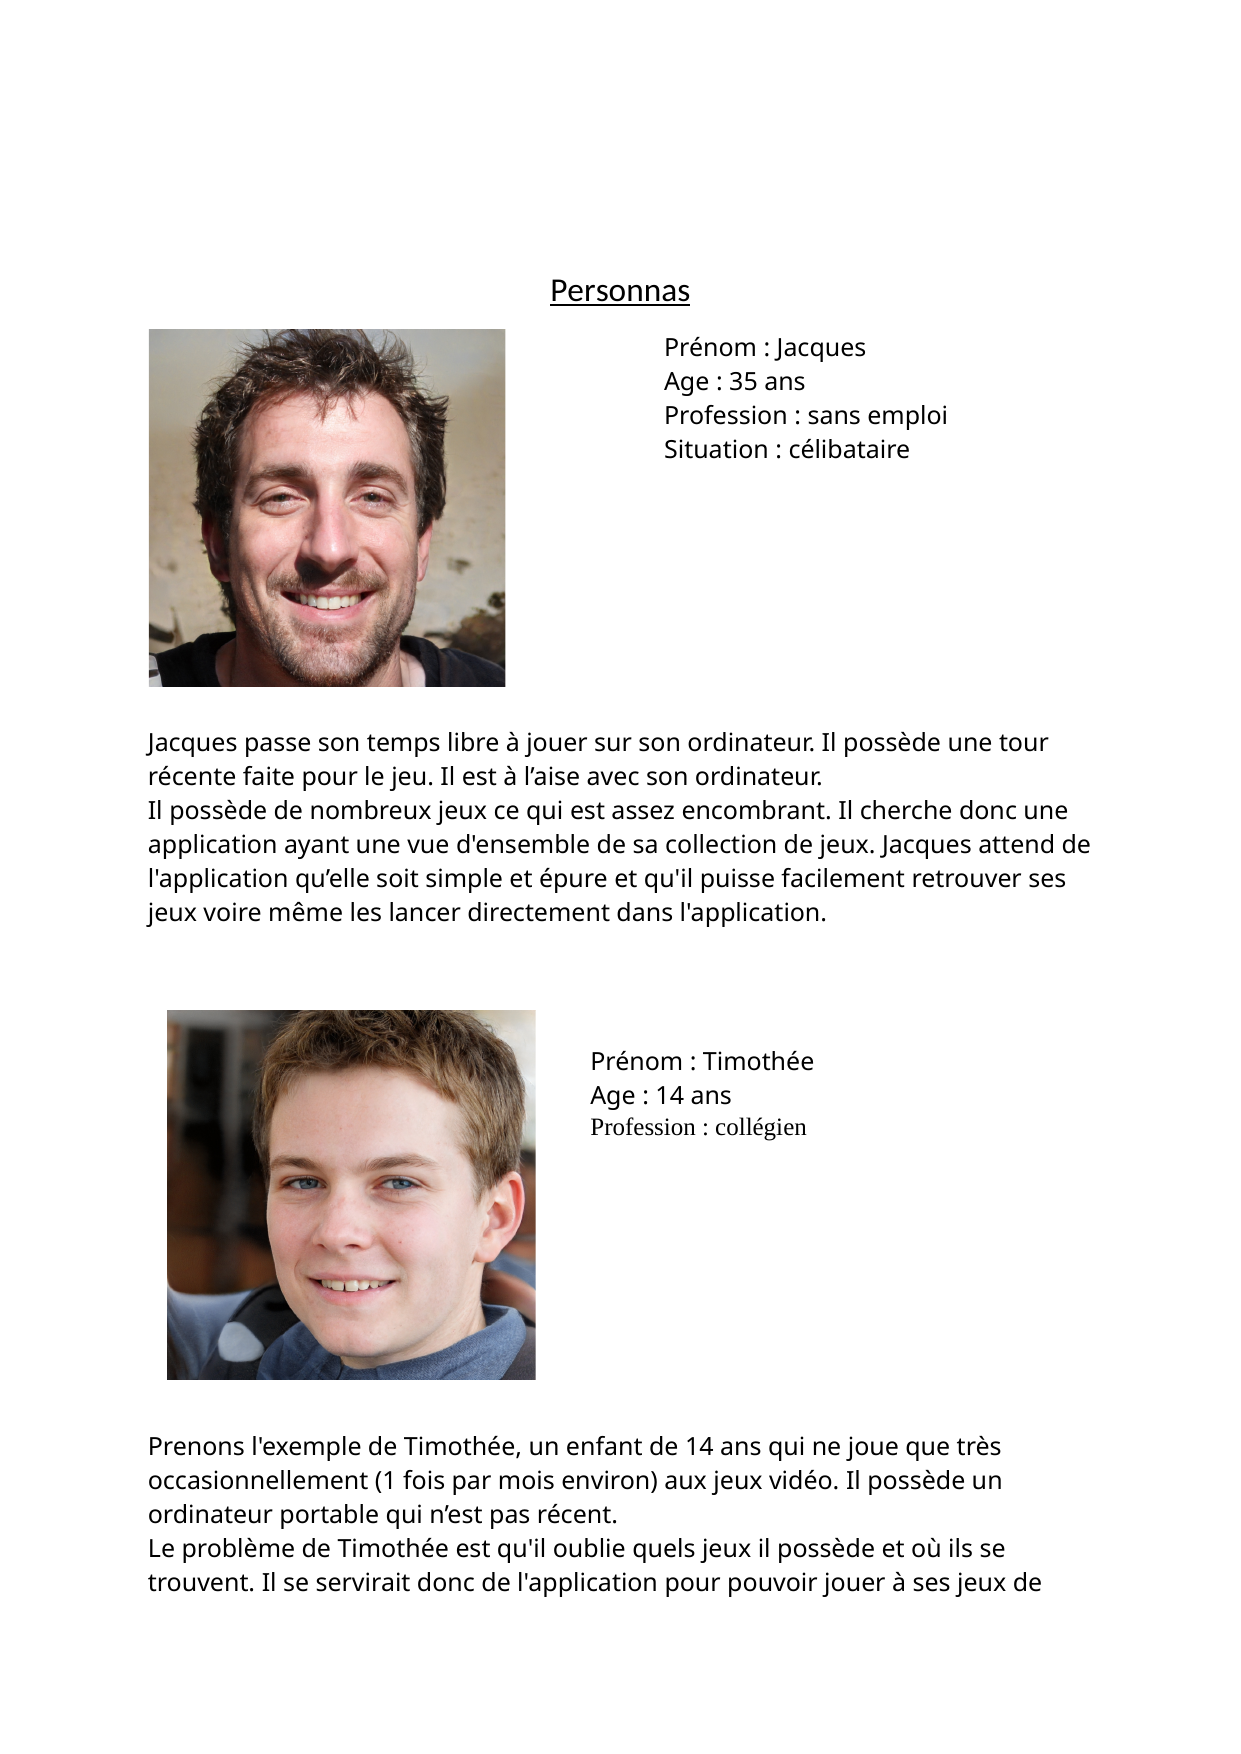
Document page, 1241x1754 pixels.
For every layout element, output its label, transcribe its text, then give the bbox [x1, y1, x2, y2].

text Il possède de nombreux jeux ce qui est assez encombrant. Il cherche donc une application ayant une vue d'ensemble de sa collection de jeux. Jacques attend de l'application qu’elle soit simple et épure et qu'il puisse facilement retrouver ses jeux voire même les lancer directement dans l'application. [148, 793, 1093, 929]
text Profession : sans emploi [506, 398, 1093, 432]
text Age : 35 ans [506, 363, 1093, 398]
text Le problème de Timothée est qu'il oublie quels jeux il possède et où ils se trouvent. Il se servirait donc de l'application pour pouvoir jouer à ses jeux de [148, 1530, 1093, 1598]
text Age : 14 ans [536, 1078, 1093, 1112]
text Situation : célibataire [506, 432, 1093, 466]
text [148, 1078, 167, 1112]
text [148, 1044, 167, 1078]
picture [167, 1010, 536, 1380]
text Prenons l'exemple de Timothée, un enfant de 14 ans qui ne joue que très occasionnellement (1 fois par mois environ) aux jeux vidéo. Il possède un ordinateur portable qui n’est pas récent. [148, 1428, 1093, 1530]
text Prénom : Timothée [536, 1044, 1093, 1078]
text [148, 1112, 167, 1141]
text Prénom : Jacques [506, 329, 1093, 363]
text Jacques passe son temps libre à jouer sur son ordinateur. Il possède une tour récente faite pour le jeu. Il est à l’aise avec son ordinateur. [148, 724, 1093, 793]
text Profession : collégien [536, 1112, 1093, 1141]
text Personnas [148, 269, 1093, 309]
picture [148, 329, 506, 687]
